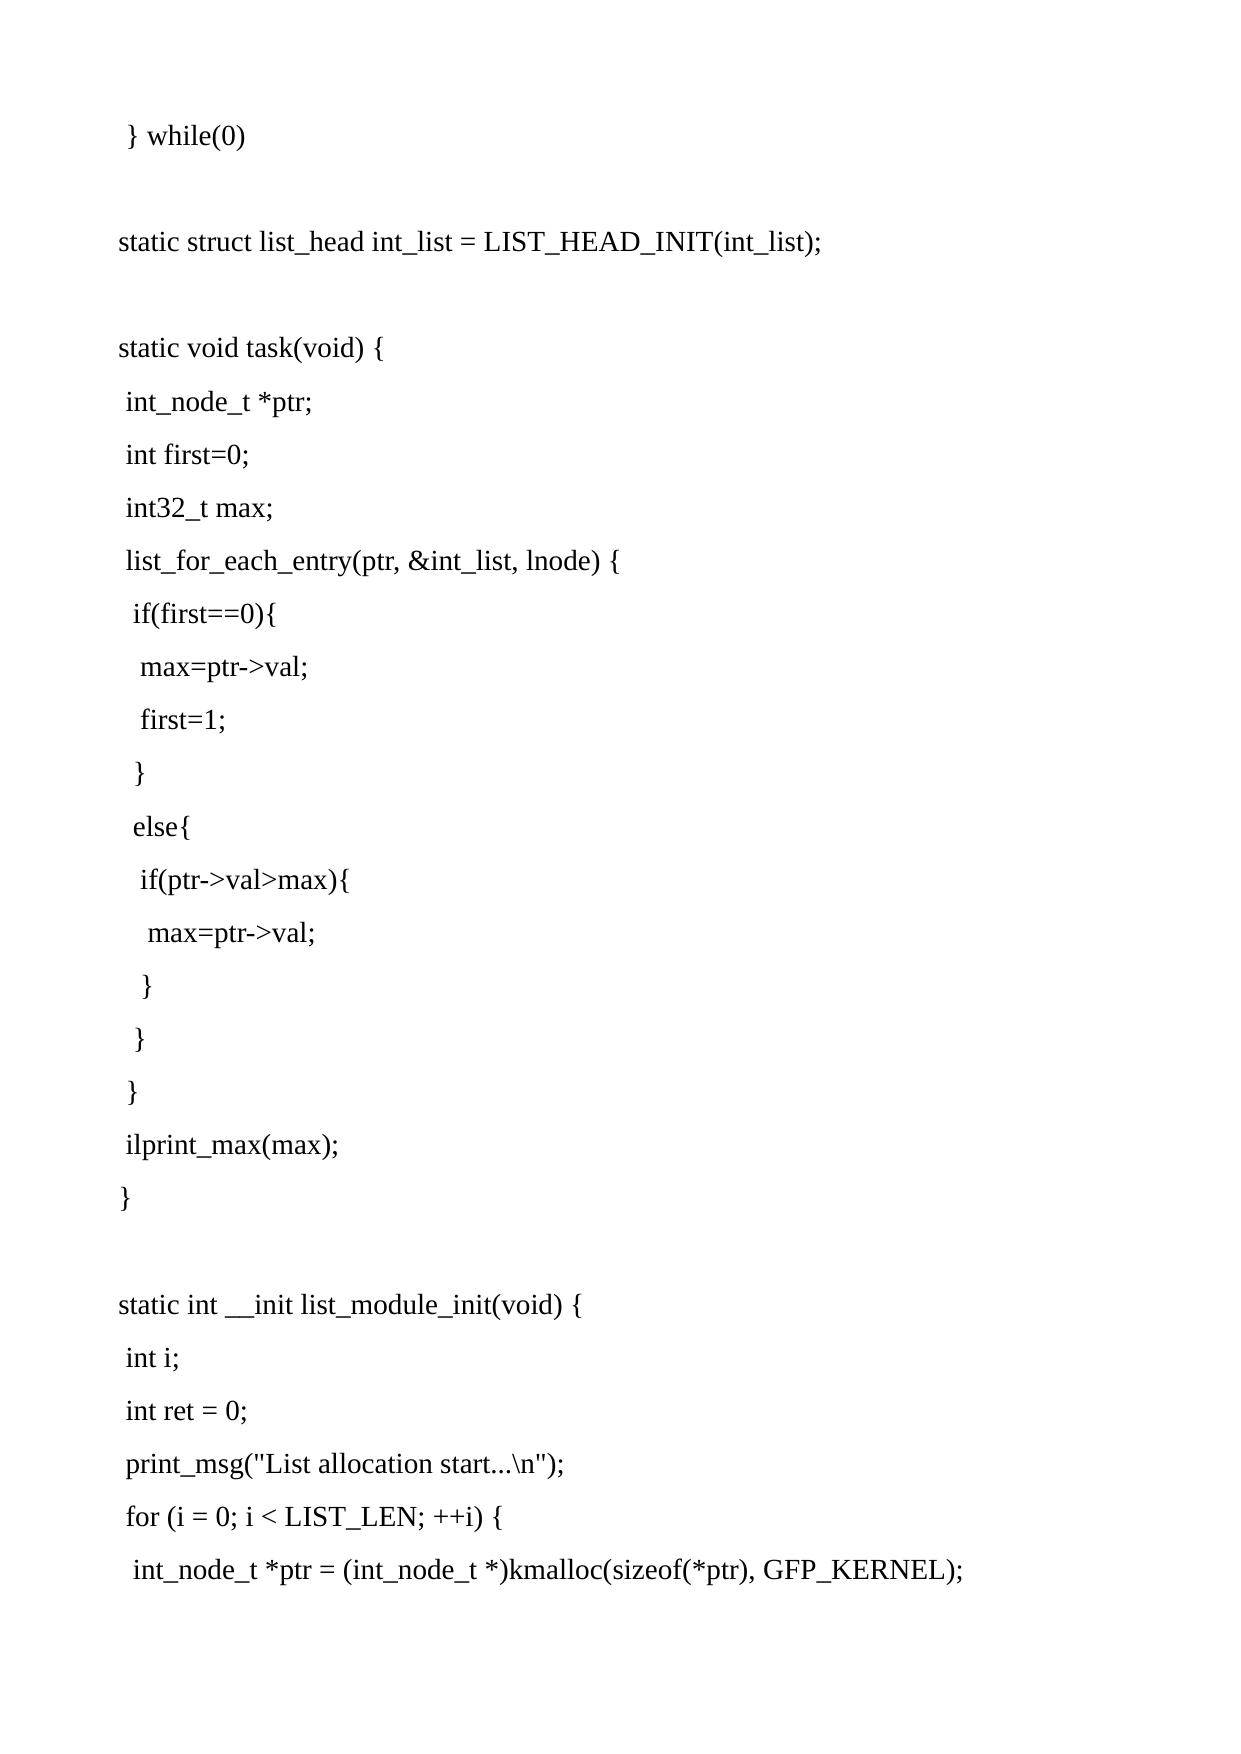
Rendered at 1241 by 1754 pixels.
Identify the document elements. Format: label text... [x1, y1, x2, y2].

text } [118, 1021, 1122, 1055]
text int32_t max; [118, 490, 1122, 523]
text if(first==0){ [118, 596, 1122, 630]
text } [118, 1074, 1122, 1108]
text int first=0; [118, 437, 1122, 470]
text ilprint_max(max); [118, 1127, 1122, 1161]
text if(ptr->val>max){ [118, 862, 1122, 895]
text int i; [118, 1340, 1122, 1373]
text max=ptr->val; [118, 649, 1122, 683]
text } [118, 756, 1122, 789]
text static int __init list_module_init(void) { [118, 1287, 1122, 1320]
text for (i = 0; i < LIST_LEN; ++i) { [118, 1499, 1122, 1533]
text list_for_each_entry(ptr, &int_list, lnode) { [118, 543, 1122, 577]
text int ret = 0; [118, 1393, 1122, 1427]
text } while(0) [118, 118, 1122, 152]
text max=ptr->val; [118, 915, 1122, 948]
text first=1; [118, 702, 1122, 736]
text } [118, 968, 1122, 1002]
text } [118, 1181, 1122, 1214]
text else{ [118, 809, 1122, 842]
text int_node_t *ptr = (int_node_t *)kmalloc(sizeof(*ptr), GFP_KERNEL); [118, 1552, 1122, 1586]
text static struct list_head int_list = LIST_HEAD_INIT(int_list); [118, 224, 1122, 258]
text print_msg("List allocation start...\n"); [118, 1446, 1122, 1480]
text int_node_t *ptr; [118, 384, 1122, 417]
text static void task(void) { [118, 331, 1122, 364]
